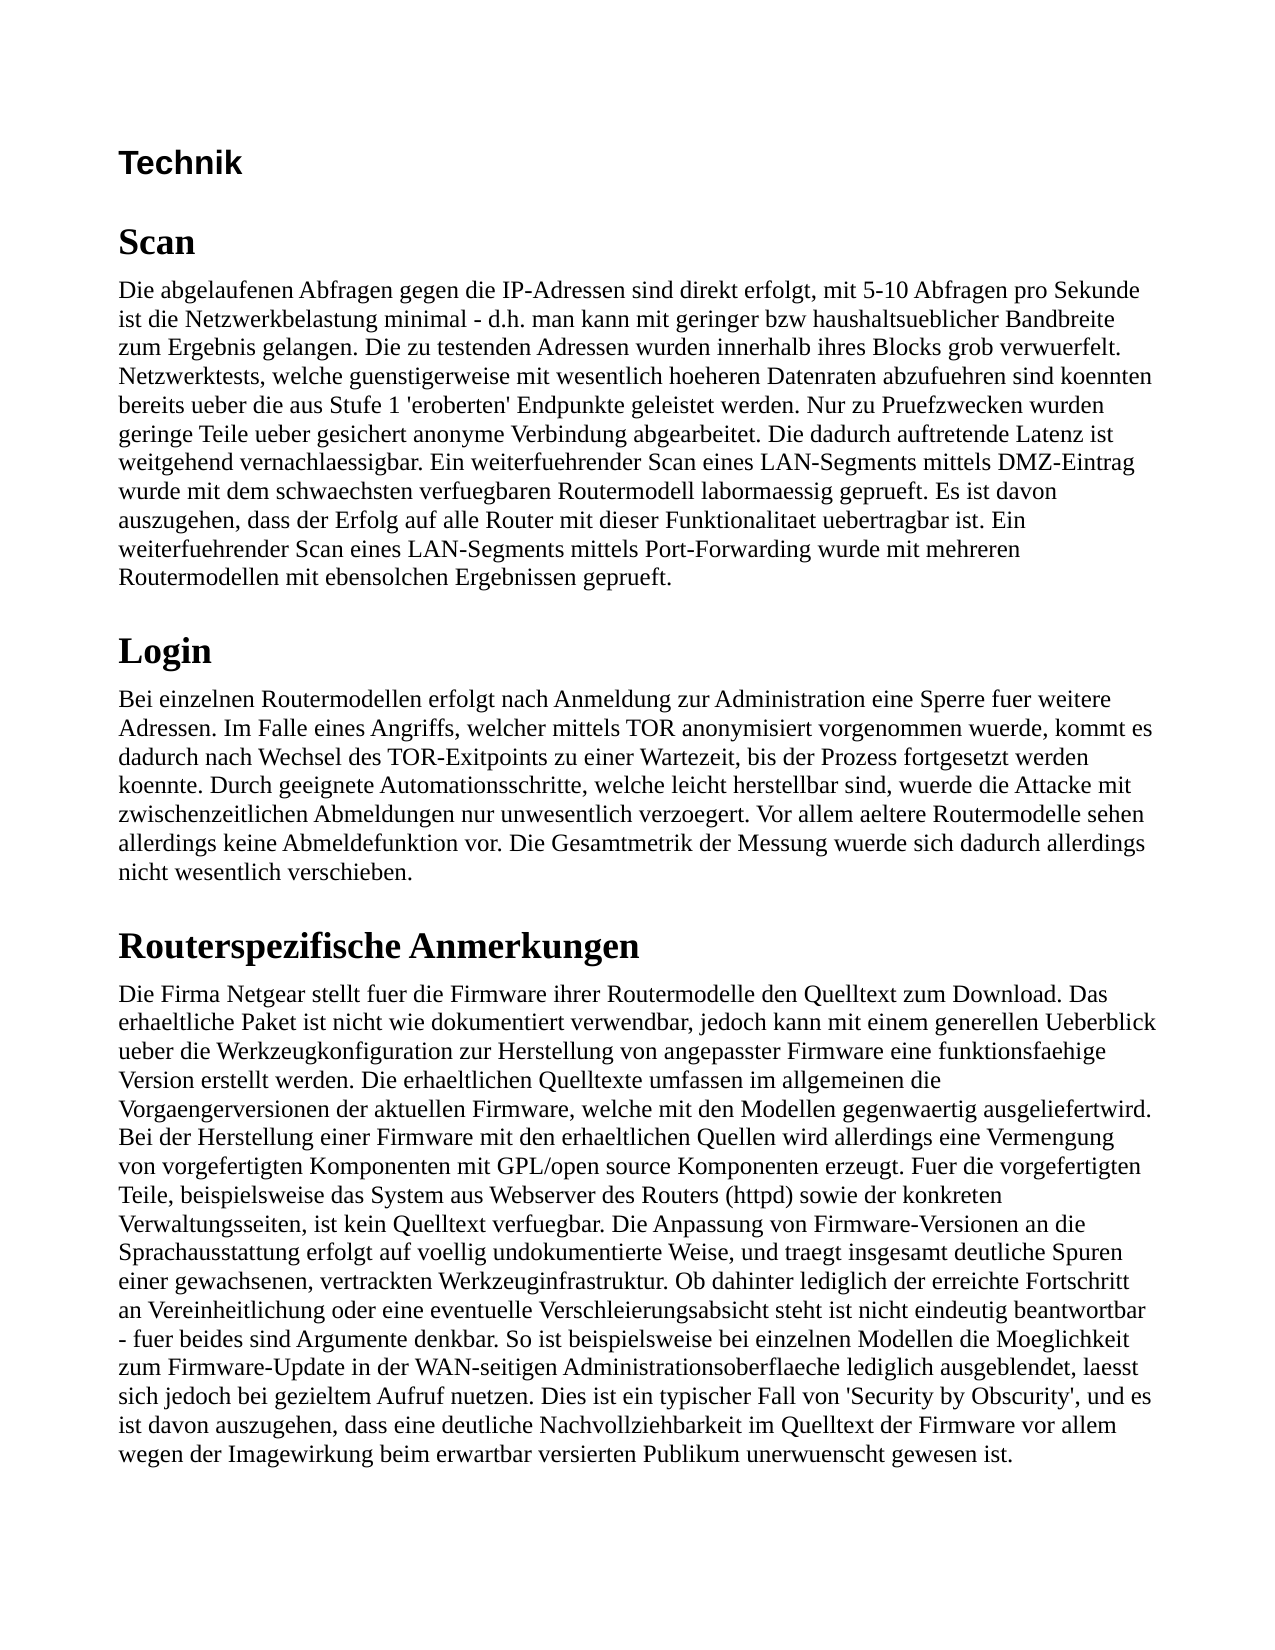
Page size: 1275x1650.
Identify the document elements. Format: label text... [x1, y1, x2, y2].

subtitle Login [118, 629, 1157, 672]
text Bei einzelnen Routermodellen erfolgt nach Anmeldung zur Administration eine Sperre fuer weitere Adressen. Im Falle eines Angriffs, welcher mittels TOR anonymisiert vorgenommen wuerde, kommt es dadurch nach Wechsel des TOR-Exitpoints zu einer Wartezeit, bis der Prozess fortgesetzt werden koennte. Durch geeignete Automationsschritte, welche leicht herstellbar sind, wuerde die Attacke mit zwischenzeitlichen Abmeldungen nur unwesentlich verzoegert. Vor allem aeltere Routermodelle sehen allerdings keine Abmeldefunktion vor. Die Gesamtmetrik der Messung wuerde sich dadurch allerdings nicht wesentlich verschieben. [118, 684, 1157, 886]
text Die Firma Netgear stellt fuer die Firmware ihrer Routermodelle den Quelltext zum Download. Das erhaeltliche Paket ist nicht wie dokumentiert verwendbar, jedoch kann mit einem generellen Ueberblick ueber die Werkzeugkonfiguration zur Herstellung von angepasster Firmware eine funktionsfaehige Version erstellt werden. Die erhaeltlichen Quelltexte umfassen im allgemeinen die Vorgaengerversionen der aktuellen Firmware, welche mit den Modellen gegenwaertig ausgeliefertwird. Bei der Herstellung einer Firmware mit den erhaeltlichen Quellen wird allerdings eine Vermengung von vorgefertigten Komponenten mit GPL/open source Komponenten erzeugt. Fuer die vorgefertigten Teile, beispielsweise das System aus Webserver des Routers (httpd) sowie der konkreten Verwaltungsseiten, ist kein Quelltext verfuegbar. Die Anpassung von Firmware-Versionen an die Sprachausstattung erfolgt auf voellig undokumentierte Weise, und traegt insgesamt deutliche Spuren einer gewachsenen, vertrackten Werkzeuginfrastruktur. Ob dahinter lediglich der erreichte Fortschritt an Vereinheitlichung oder eine eventuelle Verschleierungsabsicht steht ist nicht eindeutig beantwortbar - fuer beides sind Argumente denkbar. So ist beispielsweise bei einzelnen Modellen die Moeglichkeit zum Firmware-Update in der WAN-seitigen Administrationsoberflaeche lediglich ausgeblendet, laesst sich jedoch bei gezieltem Aufruf nuetzen. Dies ist ein typischer Fall von 'Security by Obscurity', und es ist davon auszugehen, dass eine deutliche Nachvollziehbarkeit im Quelltext der Firmware vor allem wegen der Imagewirkung beim erwartbar versierten Publikum unerwuenscht gewesen ist. [118, 979, 1157, 1467]
subtitle Technik [118, 143, 1157, 182]
text Die abgelaufenen Abfragen gegen die IP-Adressen sind direkt erfolgt, mit 5-10 Abfragen pro Sekunde ist die Netzwerkbelastung minimal - d.h. man kann mit geringer bzw haushaltsueblicher Bandbreite zum Ergebnis gelangen. Die zu testenden Adressen wurden innerhalb ihres Blocks grob verwuerfelt. Netzwerktests, welche guenstigerweise mit wesentlich hoeheren Datenraten abzufuehren sind koennten bereits ueber die aus Stufe 1 'eroberten' Endpunkte geleistet werden. Nur zu Pruefzwecken wurden geringe Teile ueber gesichert anonyme Verbindung abgearbeitet. Die dadurch auftretende Latenz ist weitgehend vernachlaessigbar. Ein weiterfuehrender Scan eines LAN-Segments mittels DMZ-Eintrag wurde mit dem schwaechsten verfuegbaren Routermodell labormaessig geprueft. Es ist davon auszugehen, dass der Erfolg auf alle Router mit dieser Funktionalitaet uebertragbar ist. Ein weiterfuehrender Scan eines LAN-Segments mittels Port-Forwarding wurde mit mehreren Routermodellen mit ebensolchen Ergebnissen geprueft. [118, 275, 1157, 591]
subtitle Routerspezifische Anmerkungen [118, 923, 1157, 966]
subtitle Scan [118, 219, 1157, 262]
